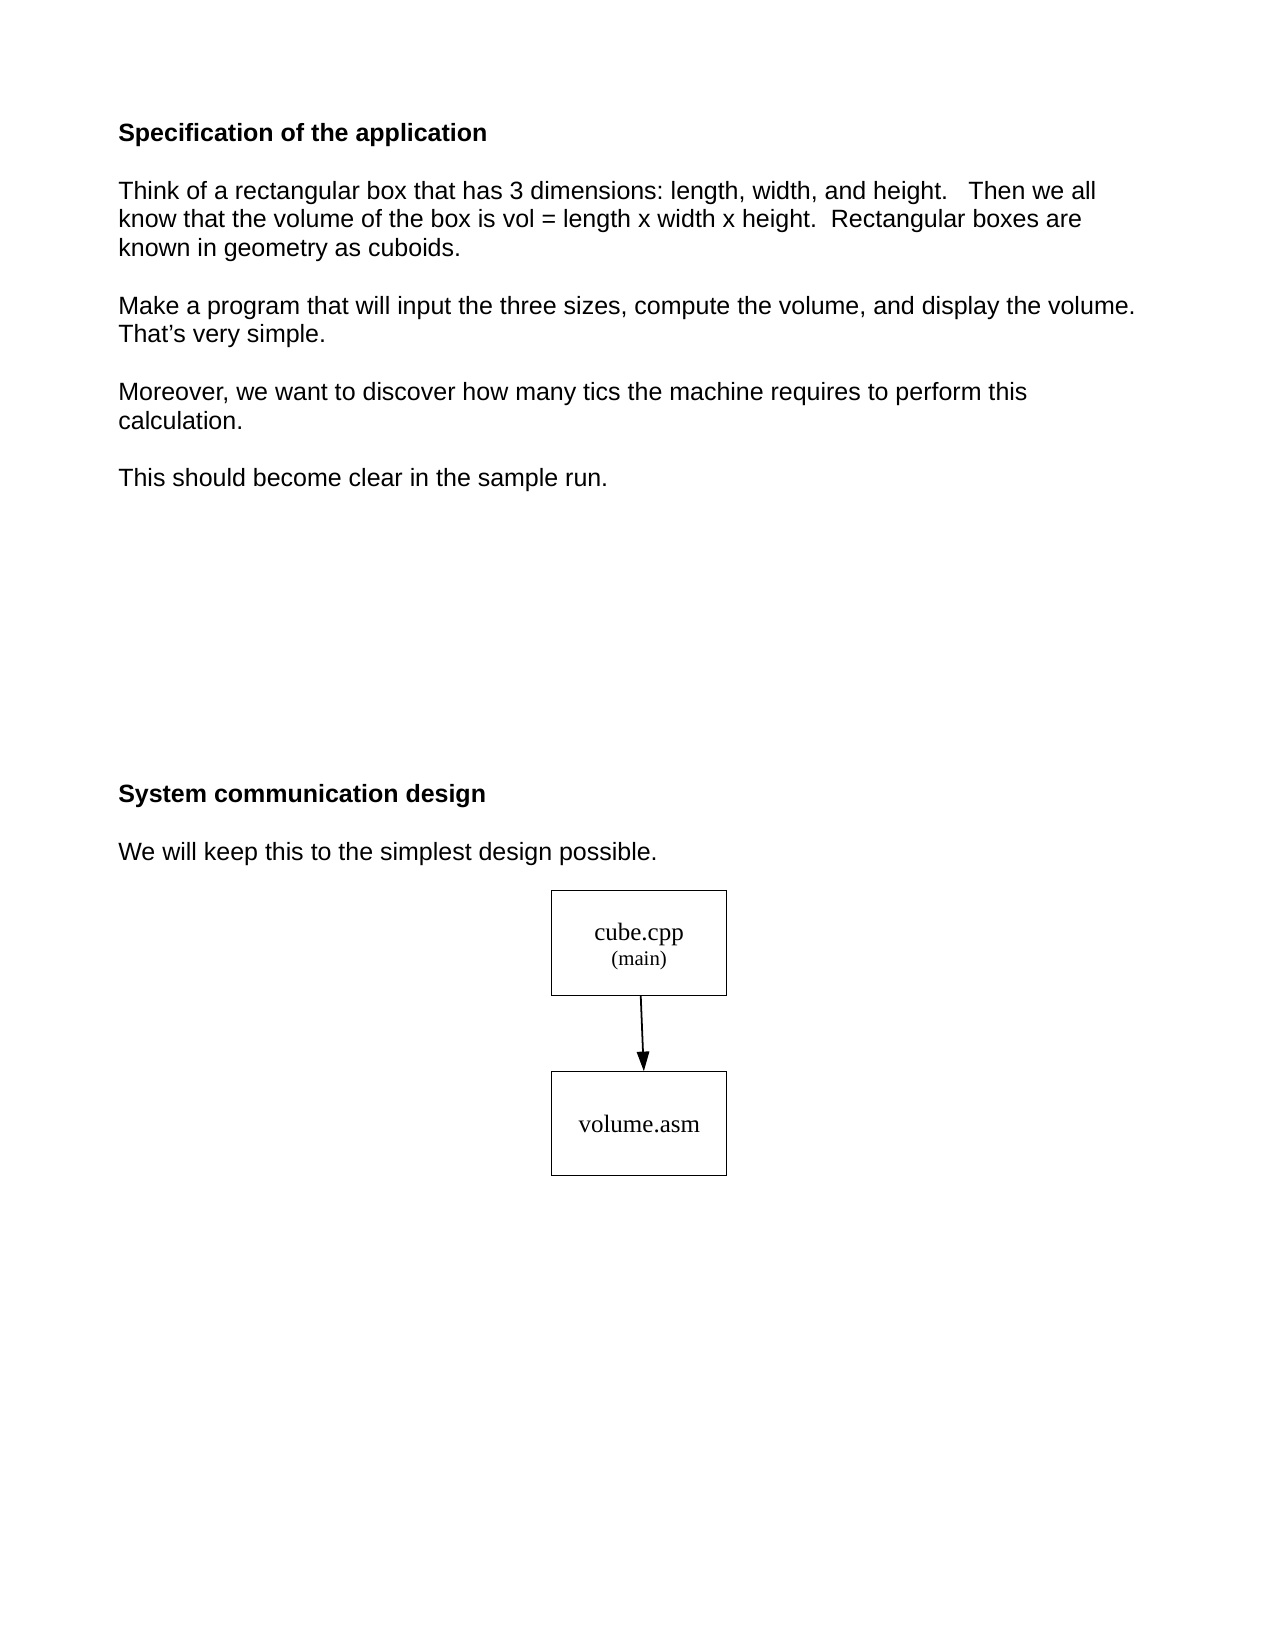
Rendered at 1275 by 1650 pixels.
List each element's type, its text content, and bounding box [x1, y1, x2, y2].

text Specification of the application [118, 118, 1157, 147]
text We will keep this to the simplest design possible. [118, 837, 1157, 866]
text This should become clear in the sample run. [118, 463, 1157, 492]
text Think of a rectangular box that has 3 dimensions: length, width, and height. Then we all know that the volume of the box is vol = length x width x height. Rectangular boxes are known in geometry as cuboids. [118, 176, 1157, 262]
text Make a program that will input the three sizes, compute the volume, and display the volume. That’s very simple. [118, 291, 1157, 348]
text Moreover, we want to discover how many tics the machine requires to perform this calculation. [118, 377, 1157, 434]
text System communication design [118, 779, 1157, 808]
